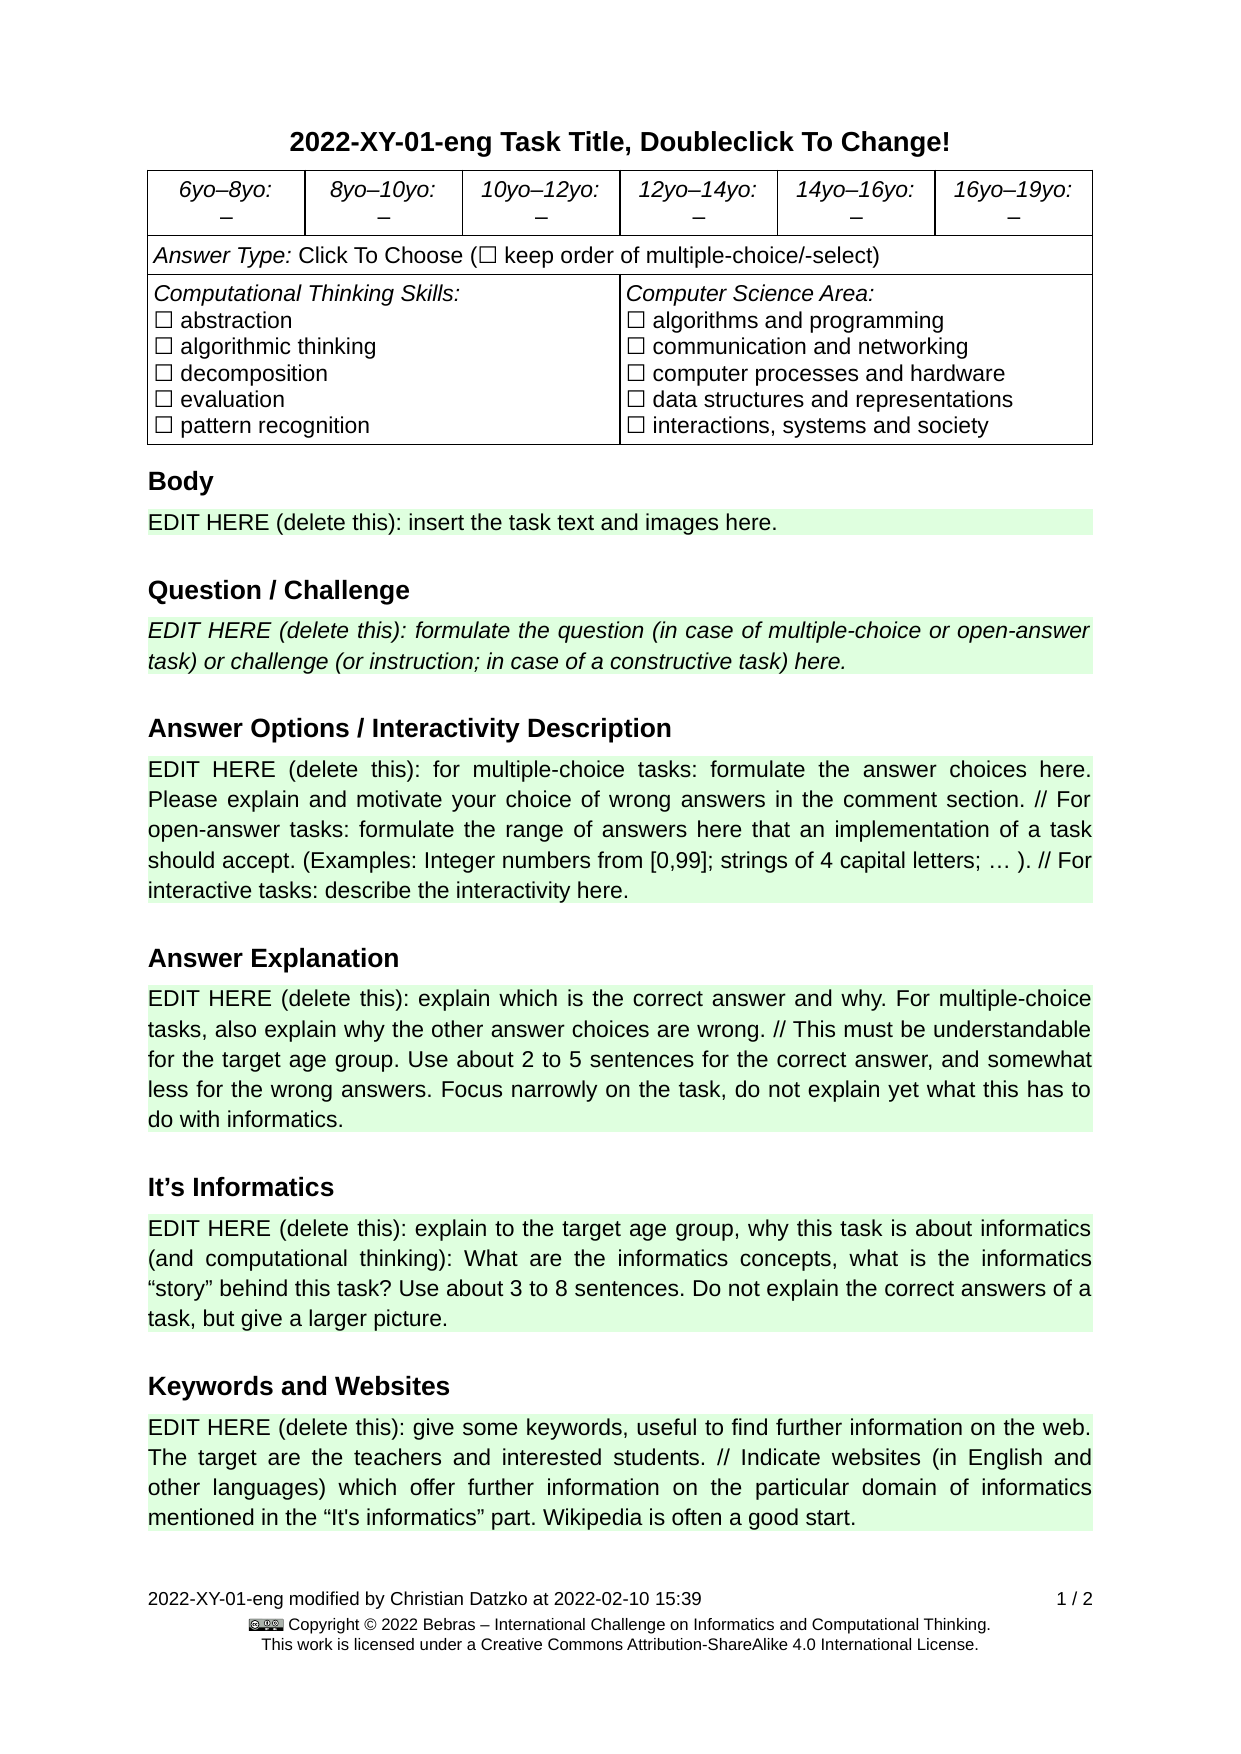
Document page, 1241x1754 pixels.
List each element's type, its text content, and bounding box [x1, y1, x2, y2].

subtitle It’s Informatics [148, 1172, 1093, 1202]
subtitle Answer Explanation [148, 942, 1093, 973]
text EDIT HERE (delete this): insert the task text and images here. [148, 509, 1093, 535]
subtitle 2022-XY-01-eng Task Title, Doubleclick To Change! [148, 125, 1093, 157]
subtitle Body [148, 466, 1093, 496]
table_header 6yo–8yo: – [148, 171, 304, 235]
text EDIT HERE (delete this): for multiple-choice tasks: formulate the answer choices here. Please explain and motivate your choice of wrong answers in the comment section. // For open-answer tasks: formulate the range of answers here that an implementation of a task should accept. (Examples: Integer numbers from [0,99]; strings of 4 capital letters; … ). // For interactive tasks: describe the interactivity here. [148, 756, 1093, 903]
table_header 10yo–12yo: – [463, 171, 619, 235]
table_cell Computational Thinking Skills: ☐ abstraction ☐ algorithmic thinking ☐ decomposition ☐ evaluation ☐ pattern recognition [148, 275, 619, 444]
table_cell Answer Type: Click To Choose (☐ keep order of multiple-choice/-select) [148, 236, 1092, 274]
table_header 12yo–14yo: – [621, 171, 777, 235]
table_header 16yo–19yo: – [936, 171, 1092, 235]
subtitle Answer Options / Interactivity Description [148, 713, 1093, 743]
text EDIT HERE (delete this): explain to the target age group, why this task is about informatics (and computational thinking): What are the informatics concepts, what is the informatics “story” behind this task? Use about 3 to 8 sentences. Do not explain the correct answers of a task, but give a larger picture. [148, 1214, 1093, 1332]
text EDIT HERE (delete this): explain which is the correct answer and why. For multiple-choice tasks, also explain why the other answer choices are wrong. // This must be understandable for the target age group. Use about 2 to 5 sentences for the correct answer, and somewhat less for the wrong answers. Focus narrowly on the task, do not explain yet what this has to do with informatics. [148, 985, 1093, 1132]
text EDIT HERE (delete this): formulate the question (in case of multiple-choice or open-answer task) or challenge (or instruction; in case of a constructive task) here. [148, 617, 1093, 674]
text EDIT HERE (delete this): give some keywords, useful to find further information on the web. The target are the teachers and interested students. // Indicate websites (in English and other languages) which offer further information on the particular domain of informatics mentioned in the “It's informatics” part. Wikipedia is often a good start. [148, 1414, 1093, 1531]
table_header 14yo–16yo: – [778, 171, 934, 235]
subtitle Question / Challenge [148, 574, 1093, 605]
table_cell Computer Science Area: ☐ algorithms and programming ☐ communication and networking ☐ computer processes and hardware ☐ data structures and representations ☐ interactions, systems and society [621, 275, 1092, 444]
table_header 8yo–10yo: – [306, 171, 462, 235]
subtitle Keywords and Websites [148, 1371, 1093, 1401]
